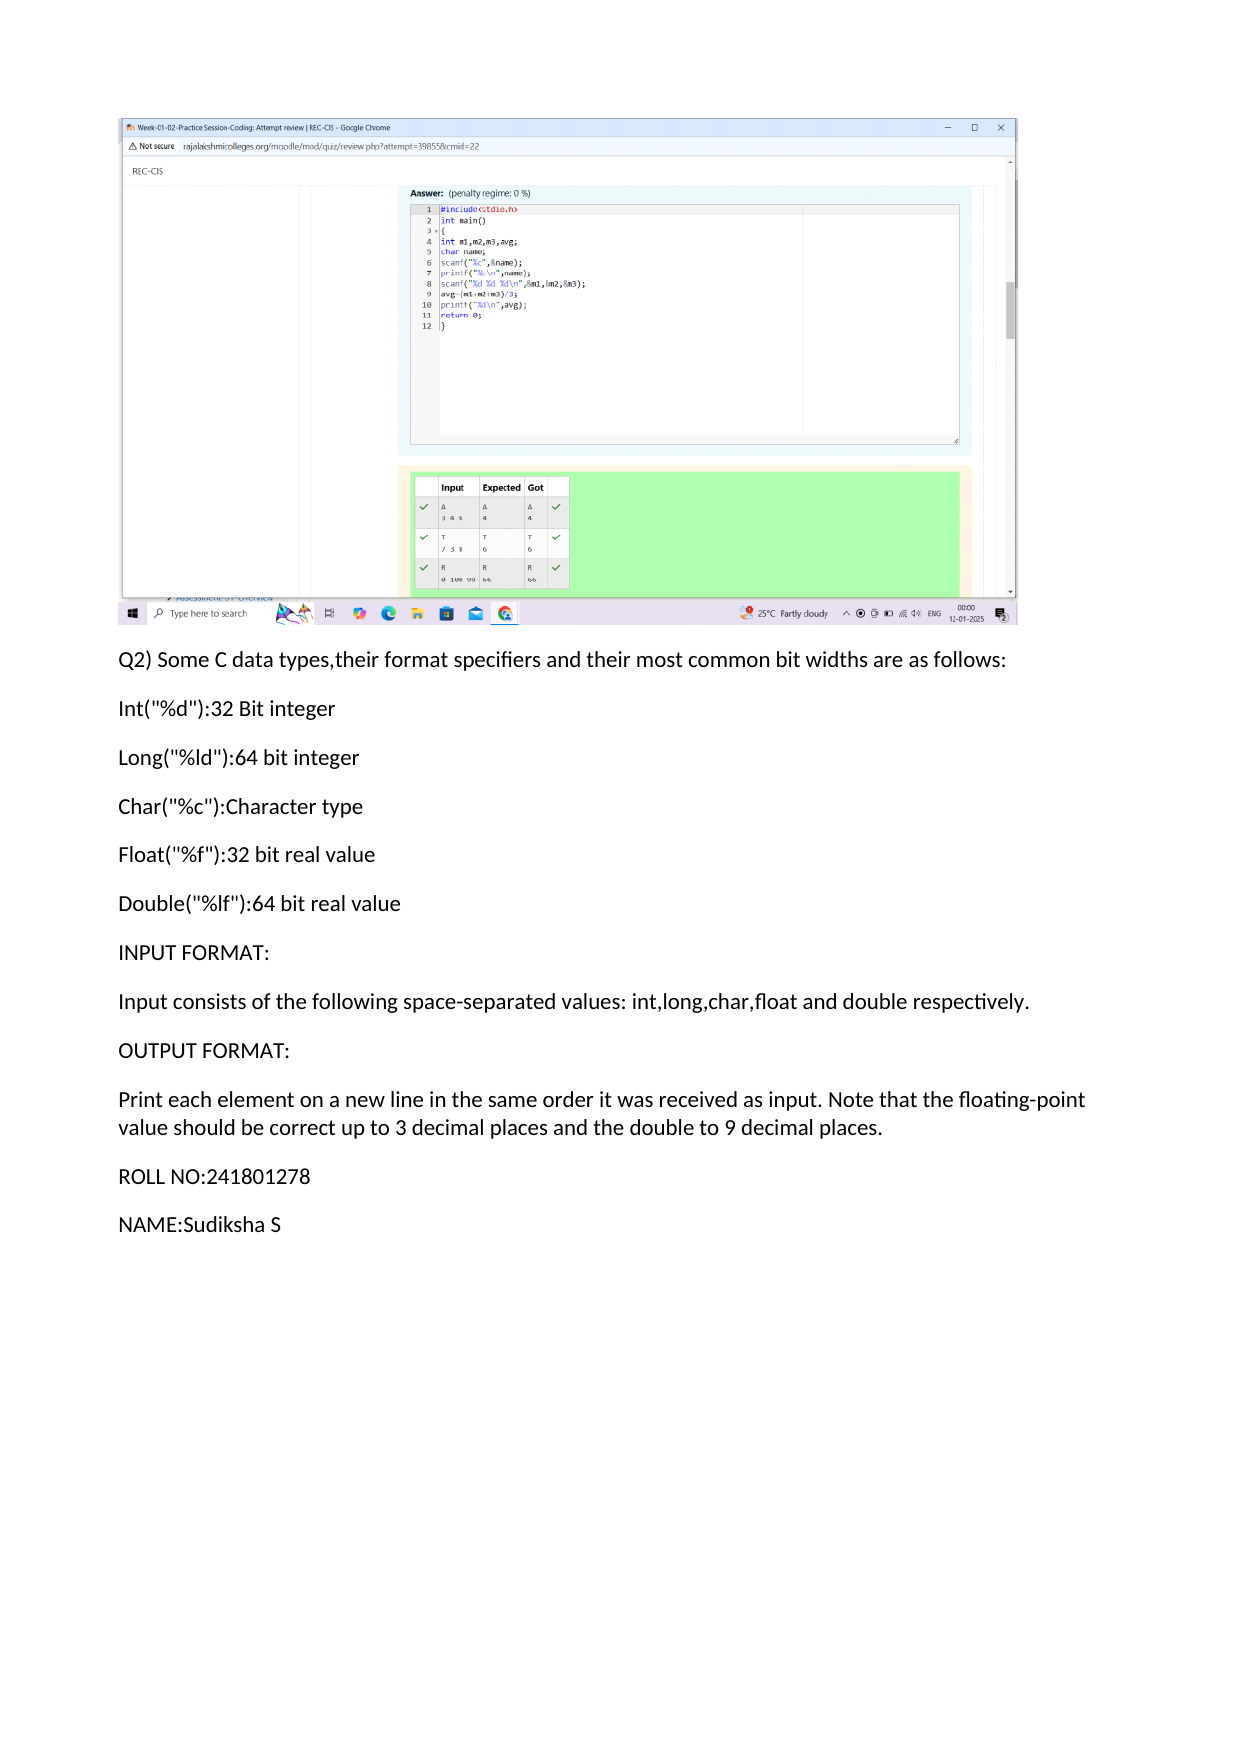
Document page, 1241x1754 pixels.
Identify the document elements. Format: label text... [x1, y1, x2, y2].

text Double("%lf"):64 bit real value [118, 889, 1122, 917]
text ROLL NO:241801278 [118, 1162, 1122, 1190]
text Float("%f"):32 bit real value [118, 841, 1122, 869]
text Q2) Some C data types,their format specifiers and their most common bit widths are as follows: [118, 645, 1122, 673]
text INPUT FORMAT: [118, 938, 1122, 966]
text Int("%d"):32 Bit integer [118, 694, 1122, 722]
text Print each element on a new line in the same order it was received as input. Note that the floating-point value should be correct up to 3 decimal places and the double to 9 decimal places. [118, 1085, 1122, 1141]
text Char("%c"):Character type [118, 792, 1122, 820]
text Input consists of the following space-separated values: int,long,char,float and double respectively. [118, 987, 1122, 1015]
text NAME:Sudiksha S [118, 1211, 1122, 1239]
text Long("%ld"):64 bit integer [118, 743, 1122, 771]
text OUTPUT FORMAT: [118, 1036, 1122, 1064]
